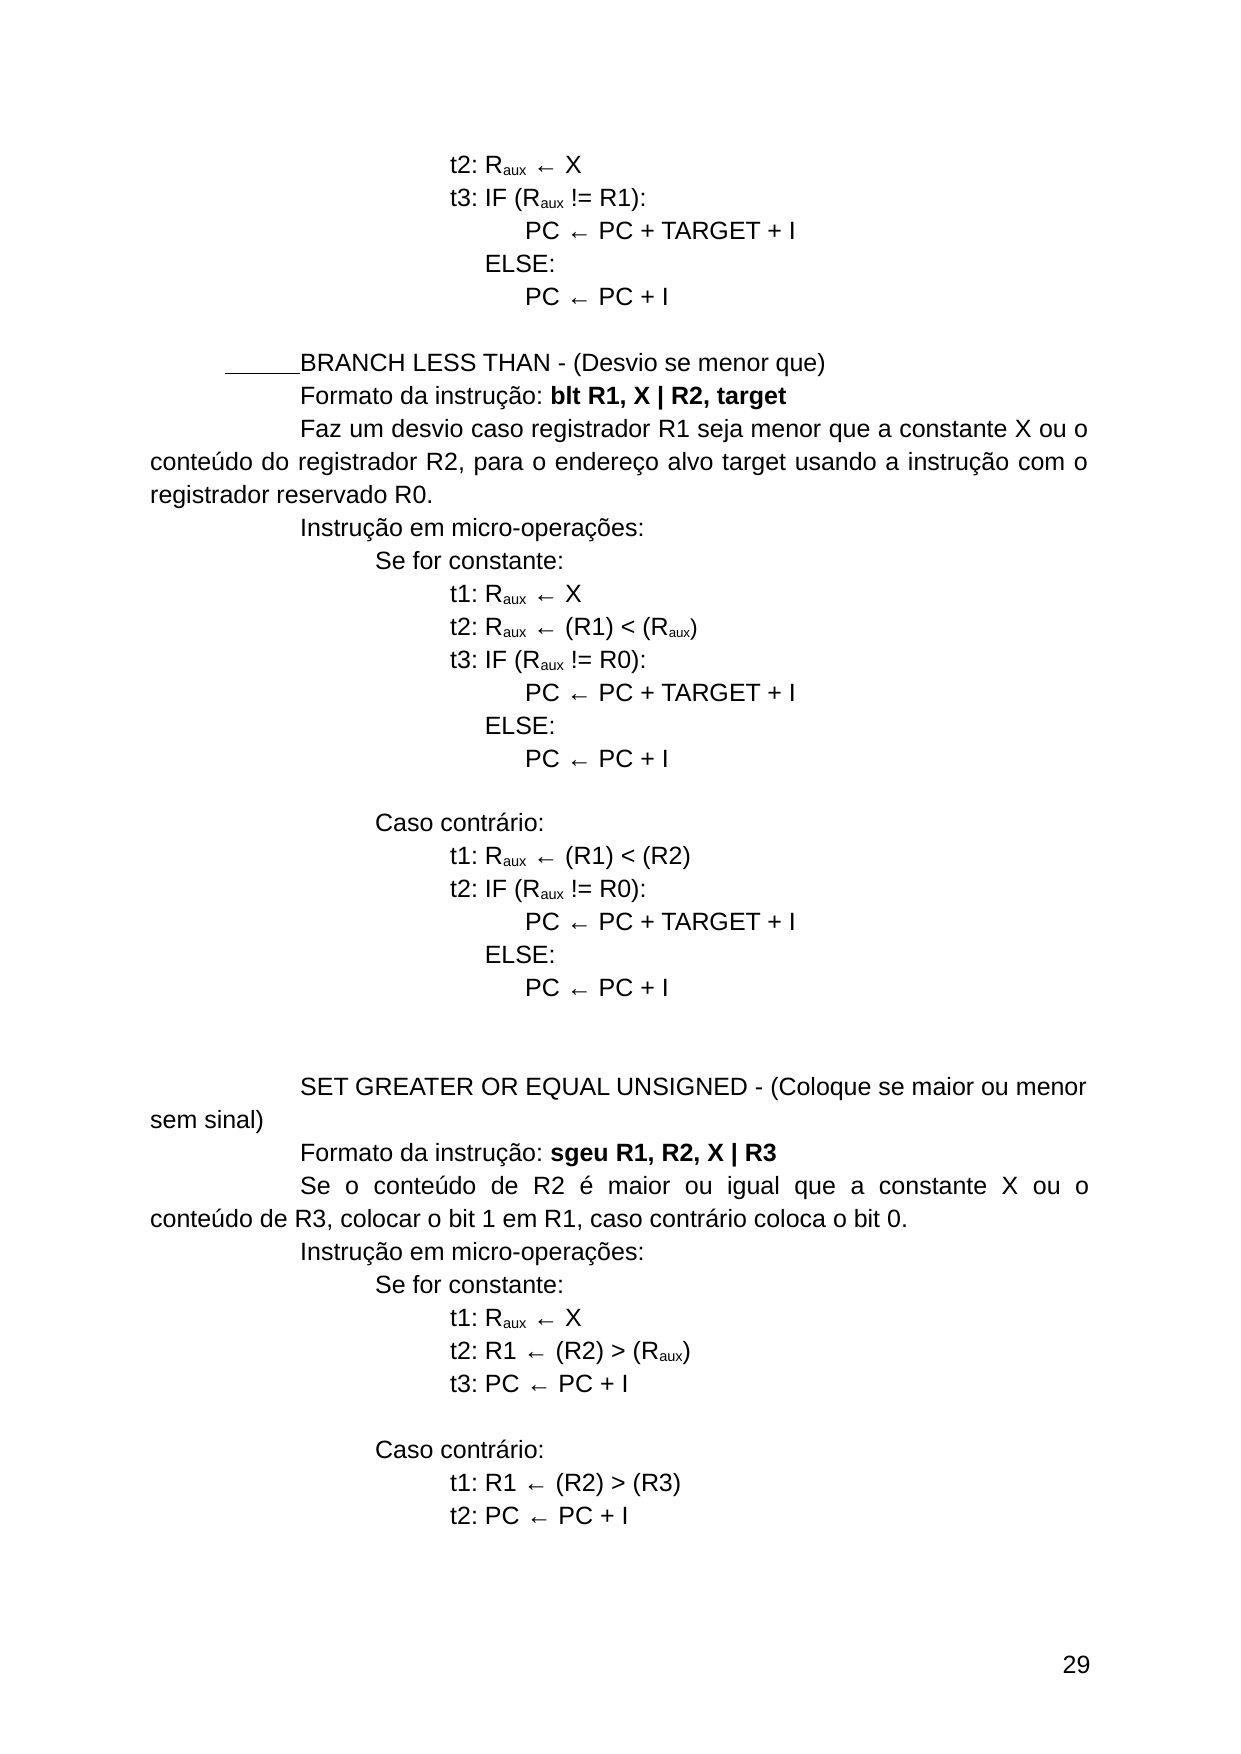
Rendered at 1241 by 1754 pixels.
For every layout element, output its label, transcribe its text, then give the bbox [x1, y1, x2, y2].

text t2: PC ← PC + I [225, 1501, 1090, 1530]
text t2: Raux ← X [225, 150, 1090, 179]
text PC ← PC + TARGET + I [225, 678, 1090, 707]
text Caso contrário: [150, 808, 1090, 836]
text Caso contrário: [225, 1435, 1090, 1464]
text Se o conteúdo de R2 é maior ou igual que a constante X ou o conteúdo de R3, colocar o bit 1 em R1, caso contrário coloca o bit 0. [150, 1171, 1090, 1233]
text ELSE: [225, 249, 1090, 278]
text t2: Raux ← (R1) < (Raux) [375, 612, 1090, 641]
text ELSE: [225, 711, 1090, 740]
text t1: Raux ← X [375, 579, 1090, 608]
text PC ← PC + I [225, 973, 1090, 1001]
text t2: R1 ← (R2) > (Raux) [375, 1336, 1090, 1365]
text Se for constante: [150, 1270, 1090, 1299]
text Se for constante: [300, 546, 1090, 575]
text t3: PC ← PC + I [300, 1369, 1090, 1398]
text PC ← PC + TARGET + I [225, 216, 1090, 245]
text t2: IF (Raux != R0): [225, 874, 1090, 902]
text Faz um desvio caso registrador R1 seja menor que a constante X ou o conteúdo do registrador R2, para o endereço alvo target usando a instrução com o registrador reservado R0. [150, 414, 1090, 509]
text t1: R1 ← (R2) > (R3) [225, 1468, 1090, 1497]
text Formato da instrução: sgeu R1, R2, X | R3 [150, 1138, 1090, 1167]
text Formato da instrução: blt R1, X | R2, target [150, 381, 1090, 410]
subtitle SET GREATER OR EQUAL UNSIGNED - (Coloque se maior ou menor sem sinal) [150, 1072, 1090, 1133]
text t3: IF (Raux != R1): [225, 183, 1090, 212]
text t1: Raux ← (R1) < (R2) [375, 841, 1090, 869]
text PC ← PC + I [225, 744, 1090, 773]
text t1: Raux ← X [150, 1303, 1090, 1332]
text PC ← PC + TARGET + I [225, 907, 1090, 935]
text t3: IF (Raux != R0): [225, 645, 1090, 674]
text Instrução em micro-operações: [150, 513, 1090, 542]
text ELSE: [225, 940, 1090, 968]
text PC ← PC + I [225, 282, 1090, 311]
subtitle BRANCH LESS THAN - (Desvio se menor que) [150, 348, 1090, 377]
text Instrução em micro-operações: [150, 1237, 1090, 1266]
